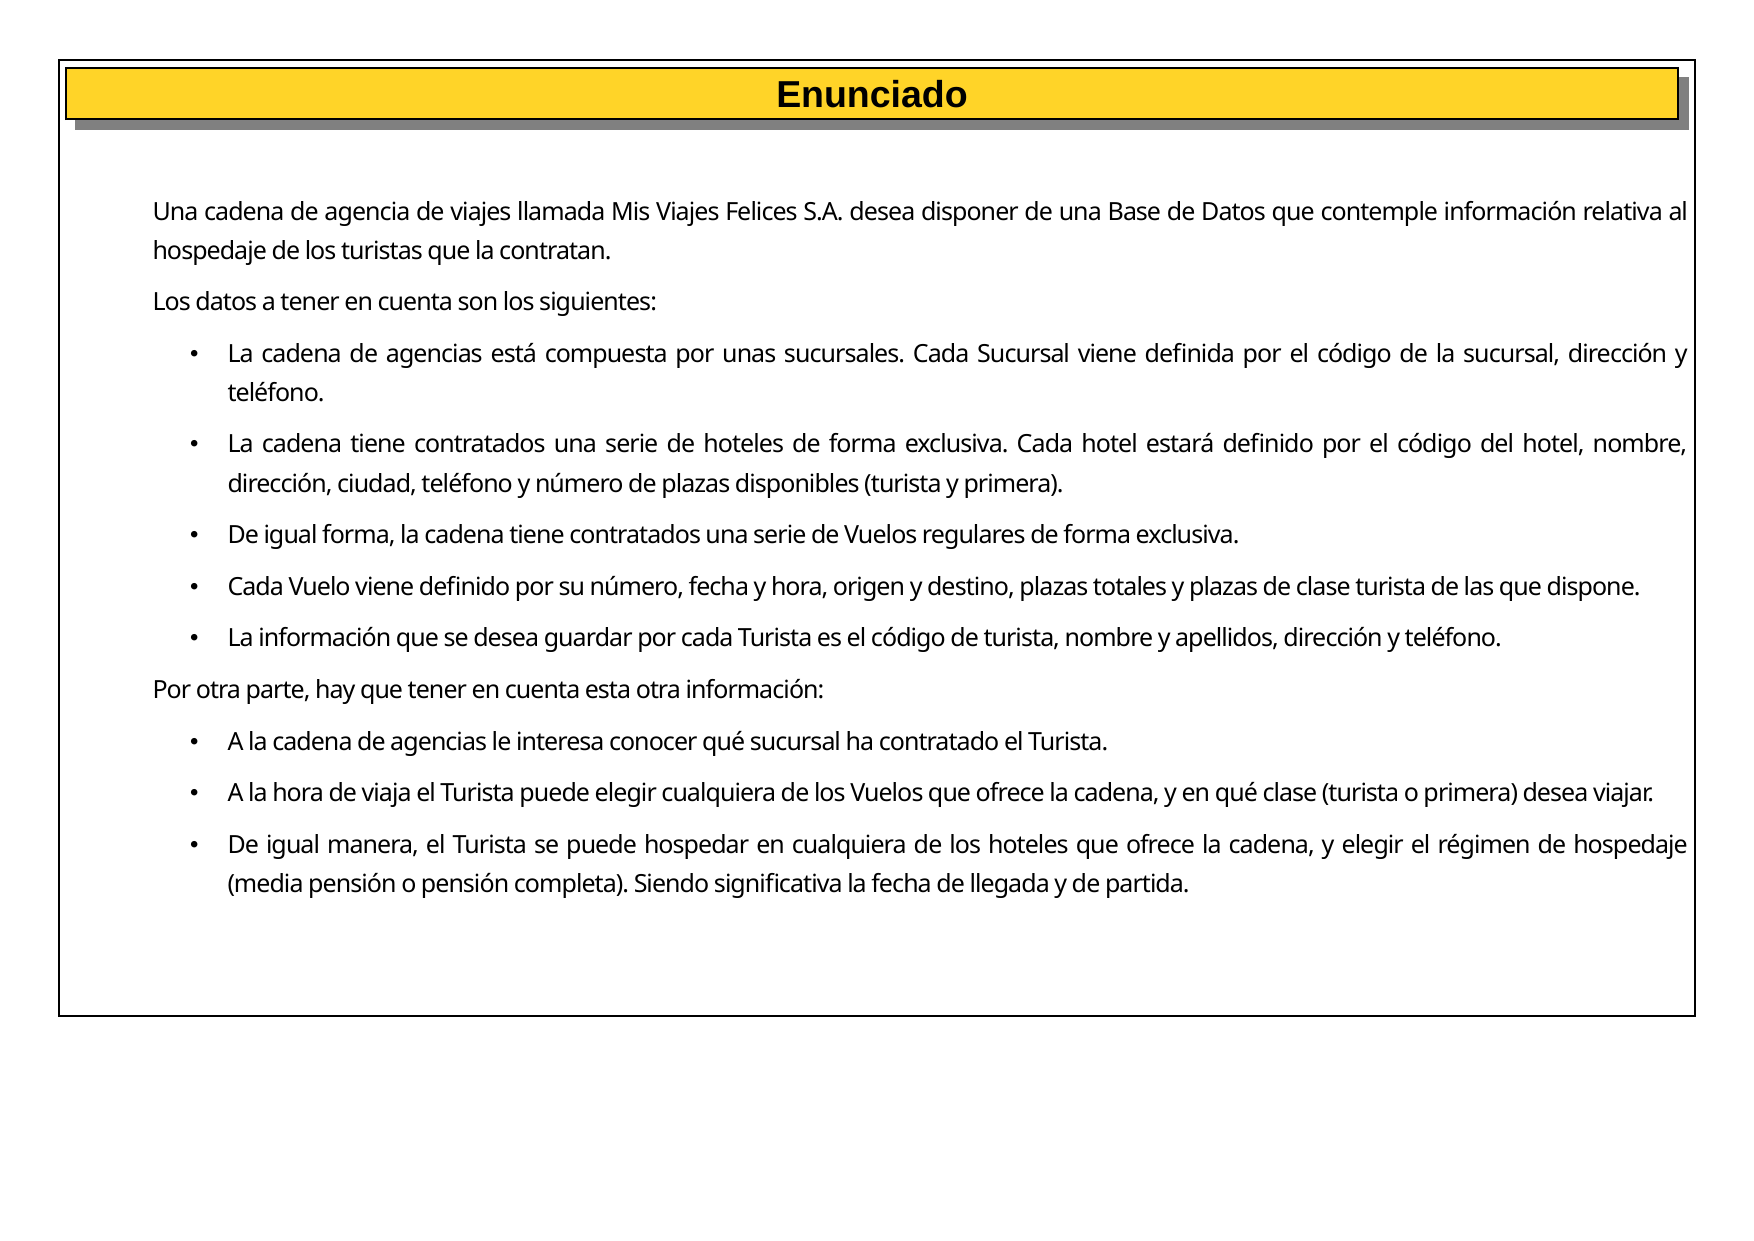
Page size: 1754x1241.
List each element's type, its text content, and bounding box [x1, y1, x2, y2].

table_header Enunciado [60, 61, 1694, 136]
table_cell Una cadena de agencia de viajes llamada Mis Viajes Felices S.A. desea disponer de una Base de Datos que contemple información relativa al hospedaje de los turistas que la contratan. Los datos a tener en cuenta son los siguientes: La cadena de agencias está compuesta por unas sucursales. Cada Sucursal viene definida por el código de la sucursal, dirección y teléfono. La cadena tiene contratados una serie de hoteles de forma exclusiva. Cada hotel estará definido por el código del hotel, nombre, dirección, ciudad, teléfono y número de plazas disponibles (turista y primera). De igual forma, la cadena tiene contratados una serie de Vuelos regulares de forma exclusiva. Cada Vuelo viene definido por su número, fecha y hora, origen y destino, plazas totales y plazas de clase turista de las que dispone. La información que se desea guardar por cada Turista es el código de turista, nombre y apellidos, dirección y teléfono. Por otra parte, hay que tener en cuenta esta otra información: A la cadena de agencias le interesa conocer qué sucursal ha contratado el Turista. A la hora de viaja el Turista puede elegir cualquiera de los Vuelos que ofrece la cadena, y en qué clase (turista o primera) desea viajar. De igual manera, el Turista se puede hospedar en cualquiera de los hoteles que ofrece la cadena, y elegir el régimen de hospedaje (media pensión o pensión completa). Siendo significativa la fecha de llegada y de partida. [60, 136, 1694, 1015]
